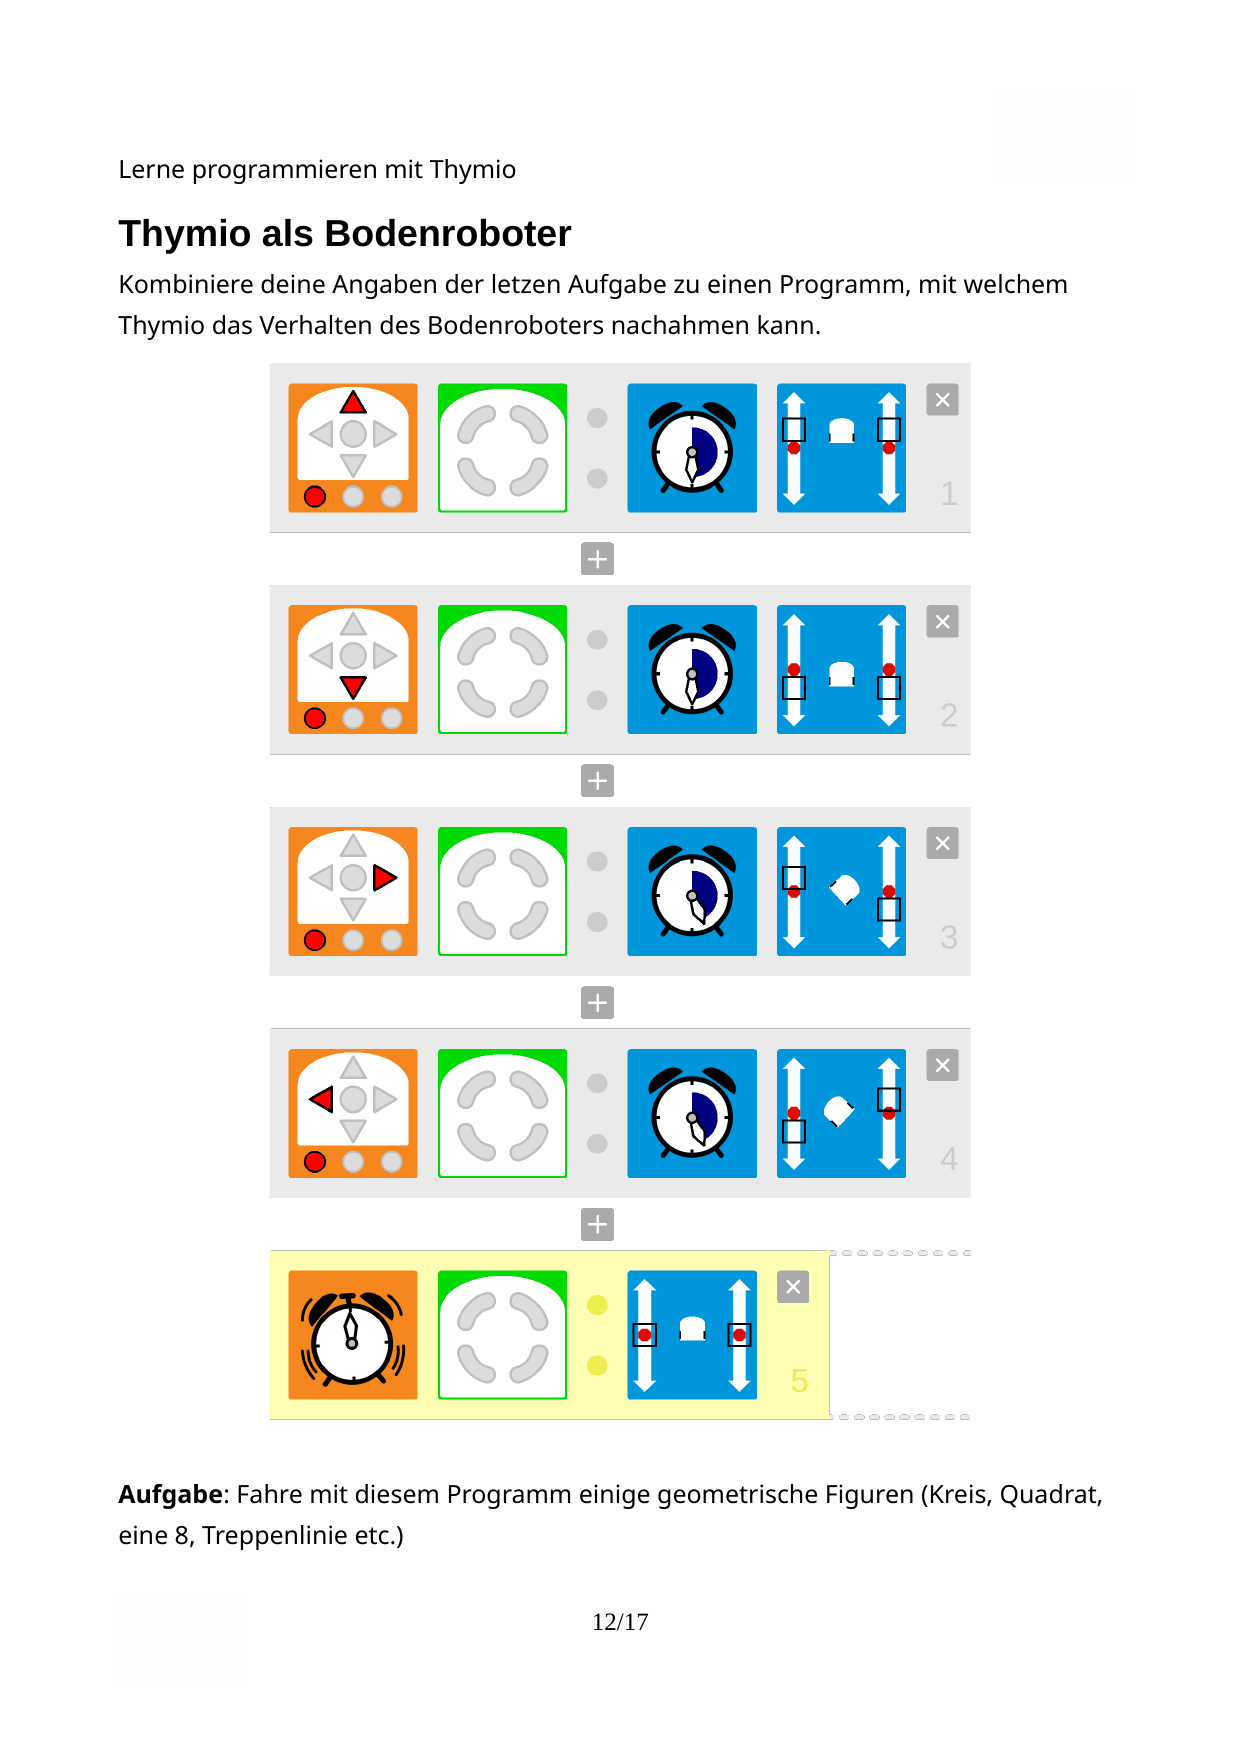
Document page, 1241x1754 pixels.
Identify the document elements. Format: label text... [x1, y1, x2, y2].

picture [269, 363, 971, 1422]
subtitle Thymio als Bodenroboter [118, 211, 1122, 254]
subtitle Kombiniere deine Angaben der letzen Aufgabe zu einen Programm, mit welchem Thymio das Verhalten des Bodenroboters nachahmen kann. [118, 267, 1122, 342]
picture [112, 1596, 249, 1682]
picture [999, 91, 1136, 177]
subtitle Aufgabe: Fahre mit diesem Programm einige geometrische Figuren (Kreis, Quadrat, eine 8, Treppenlinie etc.) [118, 1477, 1122, 1552]
